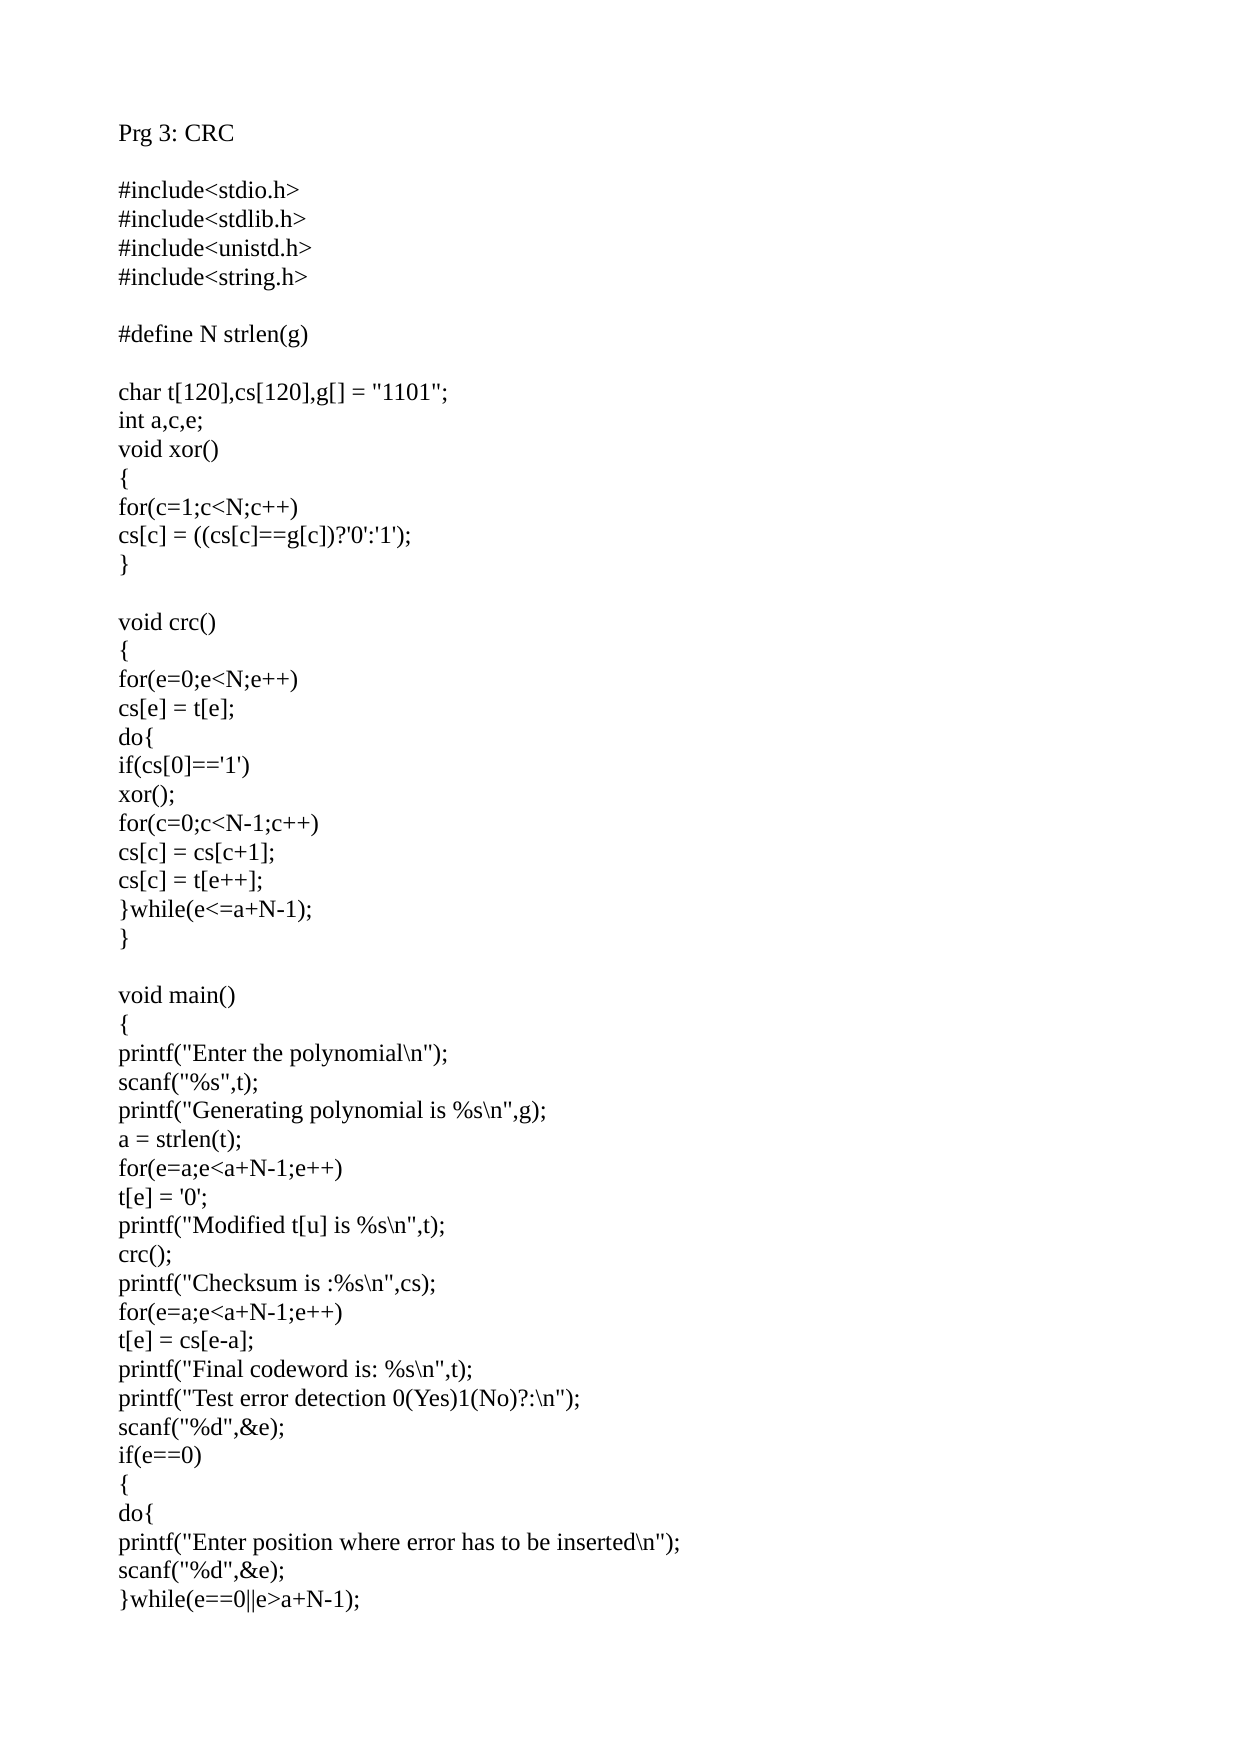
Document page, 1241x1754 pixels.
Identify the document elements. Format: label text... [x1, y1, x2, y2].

text cs[c] = cs[c+1]; [118, 837, 1122, 866]
text for(c=1;c<N;c++) [118, 492, 1122, 521]
text char t[120],cs[120],g[] = "1101"; [118, 377, 1122, 406]
text a = strlen(t); [118, 1124, 1122, 1153]
text { [118, 1469, 1122, 1498]
text void xor() [118, 434, 1122, 463]
text #include<string.h> [118, 262, 1122, 291]
text int a,c,e; [118, 406, 1122, 434]
text for(e=0;e<N;e++) [118, 664, 1122, 693]
text #include<stdio.h> [118, 176, 1122, 204]
text printf("Modified t[u] is %s\n",t); [118, 1211, 1122, 1239]
text #define N strlen(g) [118, 319, 1122, 348]
text xor(); [118, 779, 1122, 808]
text printf("Final codeword is: %s\n",t); [118, 1354, 1122, 1383]
text scanf("%d",&e); [118, 1412, 1122, 1441]
text { [118, 463, 1122, 492]
text printf("Test error detection 0(Yes)1(No)?:\n"); [118, 1383, 1122, 1412]
text crc(); [118, 1239, 1122, 1268]
text }while(e==0||e>a+N-1); [118, 1584, 1122, 1613]
text do{ [118, 722, 1122, 751]
text if(cs[0]=='1') [118, 751, 1122, 779]
text scanf("%s",t); [118, 1067, 1122, 1096]
text } [118, 923, 1122, 952]
text #include<unistd.h> [118, 233, 1122, 262]
text printf("Checksum is :%s\n",cs); [118, 1268, 1122, 1297]
text if(e==0) [118, 1441, 1122, 1469]
text { [118, 636, 1122, 664]
text void main() [118, 981, 1122, 1009]
text for(e=a;e<a+N-1;e++) [118, 1153, 1122, 1182]
text } [118, 549, 1122, 578]
text scanf("%d",&e); [118, 1556, 1122, 1584]
text { [118, 1009, 1122, 1038]
text cs[c] = ((cs[c]==g[c])?'0':'1'); [118, 521, 1122, 549]
text printf("Enter the polynomial\n"); [118, 1038, 1122, 1067]
text void crc() [118, 607, 1122, 636]
text cs[e] = t[e]; [118, 693, 1122, 722]
text Prg 3: CRC [118, 118, 1122, 147]
text do{ [118, 1498, 1122, 1527]
text printf("Enter position where error has to be inserted\n"); [118, 1527, 1122, 1556]
text }while(e<=a+N-1); [118, 894, 1122, 923]
text cs[c] = t[e++]; [118, 866, 1122, 894]
text printf("Generating polynomial is %s\n",g); [118, 1096, 1122, 1124]
text t[e] = '0'; [118, 1182, 1122, 1211]
text t[e] = cs[e-a]; [118, 1326, 1122, 1354]
text for(c=0;c<N-1;c++) [118, 808, 1122, 837]
text for(e=a;e<a+N-1;e++) [118, 1297, 1122, 1326]
text #include<stdlib.h> [118, 204, 1122, 233]
